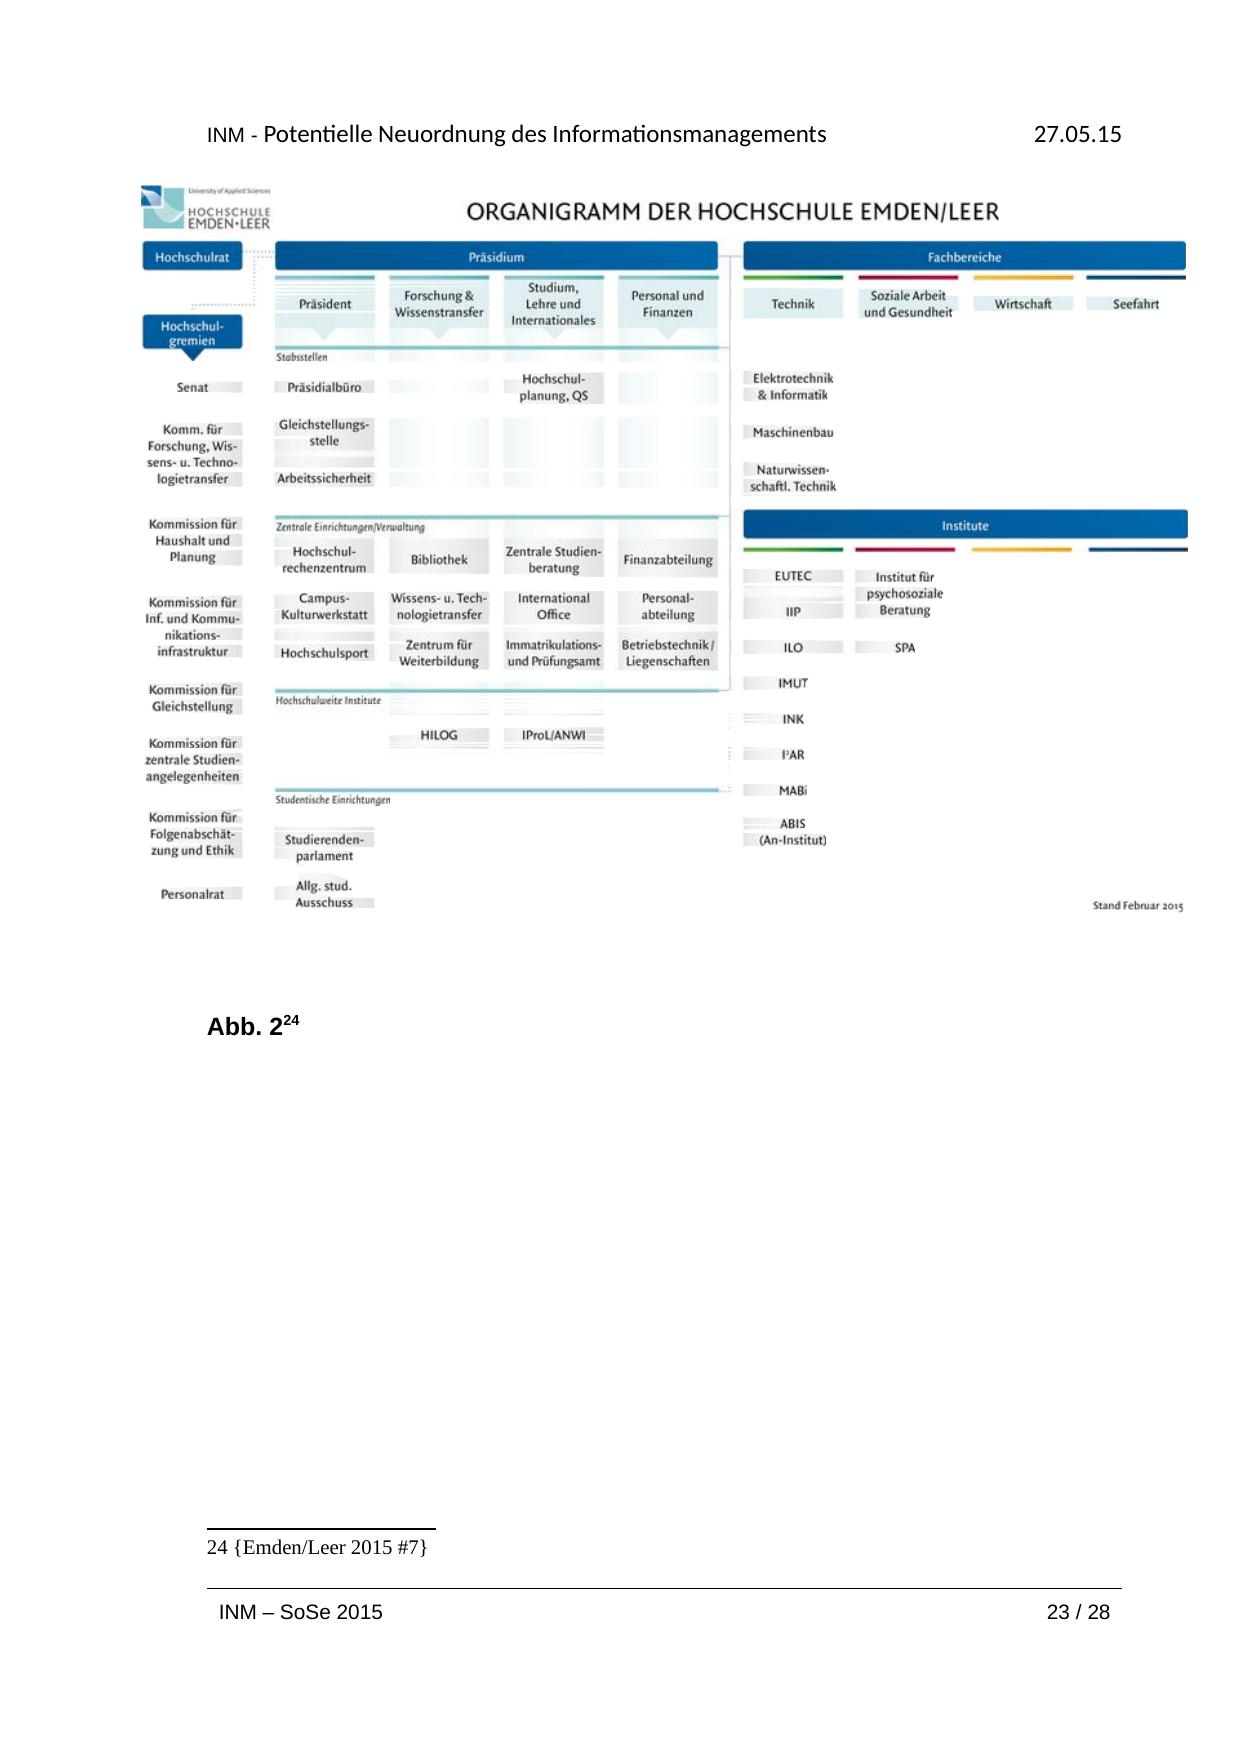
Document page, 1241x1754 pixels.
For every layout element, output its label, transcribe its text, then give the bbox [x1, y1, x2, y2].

text Abb. 2 [207, 264, 1122, 336]
text {Emden/Leer 2015 #7} [207, 1535, 1122, 1559]
